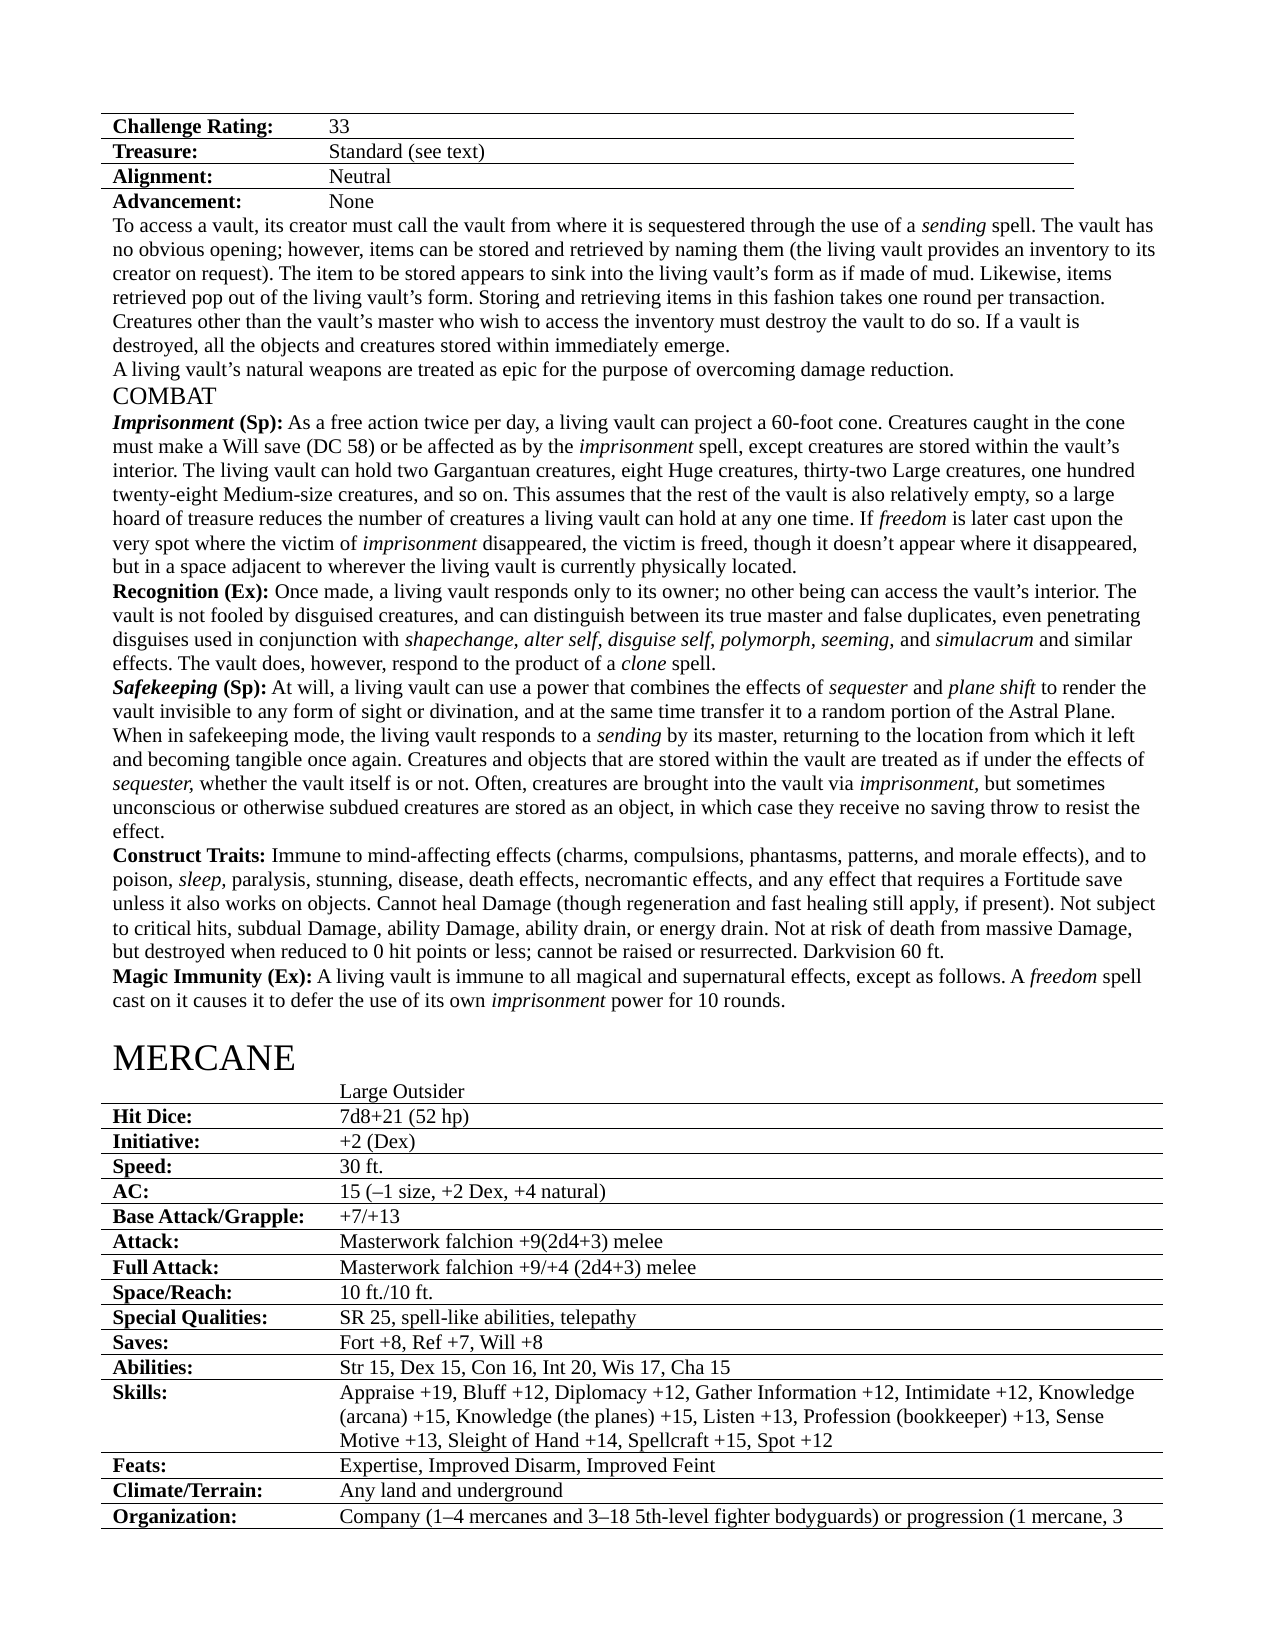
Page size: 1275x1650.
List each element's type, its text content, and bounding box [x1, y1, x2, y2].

table_cell Saves: [101, 1330, 328, 1354]
table_cell Skills: [101, 1380, 328, 1452]
table_cell SR 25, spell-like abilities, telepathy [328, 1305, 1162, 1329]
table_cell Challenge Rating: [101, 114, 317, 138]
table_cell Masterwork falchion +9(2d4+3) melee [328, 1230, 1162, 1253]
subtitle MERCANE [112, 1036, 1162, 1079]
table_cell Any land and underground [328, 1479, 1162, 1502]
table_cell AC: [101, 1179, 328, 1203]
table_cell Special Qualities: [101, 1305, 328, 1329]
table_cell Full Attack: [101, 1255, 328, 1279]
text To access a vault, its creator must call the vault from where it is sequestered through the use of a sending spell. The vault has no obvious opening; however, items can be stored and retrieved by naming them (the living vault provides an inventory to its creator on request). The item to be stored appears to sink into the living vault’s form as if made of mud. Likewise, items retrieved pop out of the living vault’s form. Storing and retrieving items in this fashion takes one round per transaction. Creatures other than the vault’s master who wish to access the inventory must destroy the vault to do so. If a vault is destroyed, all the objects and creatures stored within immediately emerge. [112, 213, 1162, 357]
text Recognition (Ex): Once made, a living vault responds only to its owner; no other being can access the vault’s interior. The vault is not fooled by disguised creatures, and can distinguish between its true master and false duplicates, even penetrating disguises used in conjunction with shapechange, alter self, disguise self, polymorph, seeming, and simulacrum and similar effects. The vault does, however, respond to the product of a clone spell. [112, 578, 1162, 675]
table_cell Standard (see text) [318, 139, 1074, 163]
table_cell Initiative: [101, 1129, 328, 1153]
table_cell Feats: [101, 1453, 328, 1477]
table_cell Treasure: [101, 139, 317, 163]
table_cell Base Attack/Grapple: [101, 1204, 328, 1228]
table_cell Climate/Terrain: [101, 1479, 328, 1502]
table_cell 30 ft. [328, 1154, 1162, 1178]
table_cell Appraise +19, Bluff +12, Diplomacy +12, Gather Information +12, Intimidate +12, Knowledge (arcana) +15, Knowledge (the planes) +15, Listen +13, Profession (bookkeeper) +13, Sense Motive +13, Sleight of Hand +14, Spellcraft +15, Spot +12 [328, 1380, 1162, 1452]
table_cell Attack: [101, 1230, 328, 1253]
table_cell Organization: [101, 1504, 328, 1528]
text A living vault’s natural weapons are treated as epic for the purpose of overcoming damage reduction. [112, 357, 1162, 381]
table_cell Neutral [318, 164, 1074, 188]
table_cell Expertise, Improved Disarm, Improved Feint [328, 1453, 1162, 1477]
table_cell Advancement: [101, 189, 317, 213]
table_cell 15 (–1 size, +2 Dex, +4 natural) [328, 1179, 1162, 1203]
table_cell Str 15, Dex 15, Con 16, Int 20, Wis 17, Cha 15 [328, 1355, 1162, 1379]
text Construct Traits: Immune to mind-affecting effects (charms, compulsions, phantasms, patterns, and morale effects), and to poison, sleep, paralysis, stunning, disease, death effects, necromantic effects, and any effect that requires a Fortitude save unless it also works on objects. Cannot heal Damage (though regeneration and fast healing still apply, if present). Not subject to critical hits, subdual Damage, ability Damage, ability drain, or energy drain. Not at risk of death from massive Damage, but destroyed when reduced to 0 hit points or less; cannot be raised or resurrected. Darkvision 60 ft. [112, 843, 1162, 963]
text Magic Immunity (Ex): A living vault is immune to all magical and supernatural effects, except as follows. A freedom spell cast on it causes it to defer the use of its own imprisonment power for 10 rounds. [112, 963, 1162, 1012]
table_cell None [318, 189, 1074, 213]
table_cell +7/+13 [328, 1204, 1162, 1228]
table_cell Company (1–4 mercanes and 3–18 5th-level fighter bodyguards) or progression (1 mercane, 3 [328, 1504, 1162, 1528]
table_header [101, 1079, 328, 1103]
table_cell Hit Dice: [101, 1104, 328, 1128]
table_cell Masterwork falchion +9/+4 (2d4+3) melee [328, 1255, 1162, 1279]
table_cell 33 [318, 114, 1074, 138]
text COMBAT [112, 381, 1162, 410]
table_cell +2 (Dex) [328, 1129, 1162, 1153]
text Imprisonment (Sp): As a free action twice per day, a living vault can project a 60-foot cone. Creatures caught in the cone must make a Will save (DC 58) or be affected as by the imprisonment spell, except creatures are stored within the vault’s interior. The living vault can hold two Gargantuan creatures, eight Huge creatures, thirty-two Large creatures, one hundred twenty-eight Medium-size creatures, and so on. This assumes that the rest of the vault is also relatively empty, so a large hoard of treasure reduces the number of creatures a living vault can hold at any one time. If freedom is later cast upon the very spot where the victim of imprisonment disappeared, the victim is freed, though it doesn’t appear where it disappeared, but in a space adjacent to wherever the living vault is currently physically located. [112, 410, 1162, 578]
table_header Large Outsider [328, 1079, 1162, 1103]
table_cell 10 ft./10 ft. [328, 1280, 1162, 1304]
table_cell Space/Reach: [101, 1280, 328, 1304]
table_cell Speed: [101, 1154, 328, 1178]
table_cell Alignment: [101, 164, 317, 188]
text Safekeeping (Sp): At will, a living vault can use a power that combines the effects of sequester and plane shift to render the vault invisible to any form of sight or divination, and at the same time transfer it to a random portion of the Astral Plane. When in safekeeping mode, the living vault responds to a sending by its master, returning to the location from which it left and becoming tangible once again. Creatures and objects that are stored within the vault are treated as if under the effects of sequester, whether the vault itself is or not. Often, creatures are brought into the vault via imprisonment, but sometimes unconscious or otherwise subdued creatures are stored as an object, in which case they receive no saving throw to resist the effect. [112, 675, 1162, 843]
table_cell Fort +8, Ref +7, Will +8 [328, 1330, 1162, 1354]
table_cell Abilities: [101, 1355, 328, 1379]
table_cell 7d8+21 (52 hp) [328, 1104, 1162, 1128]
